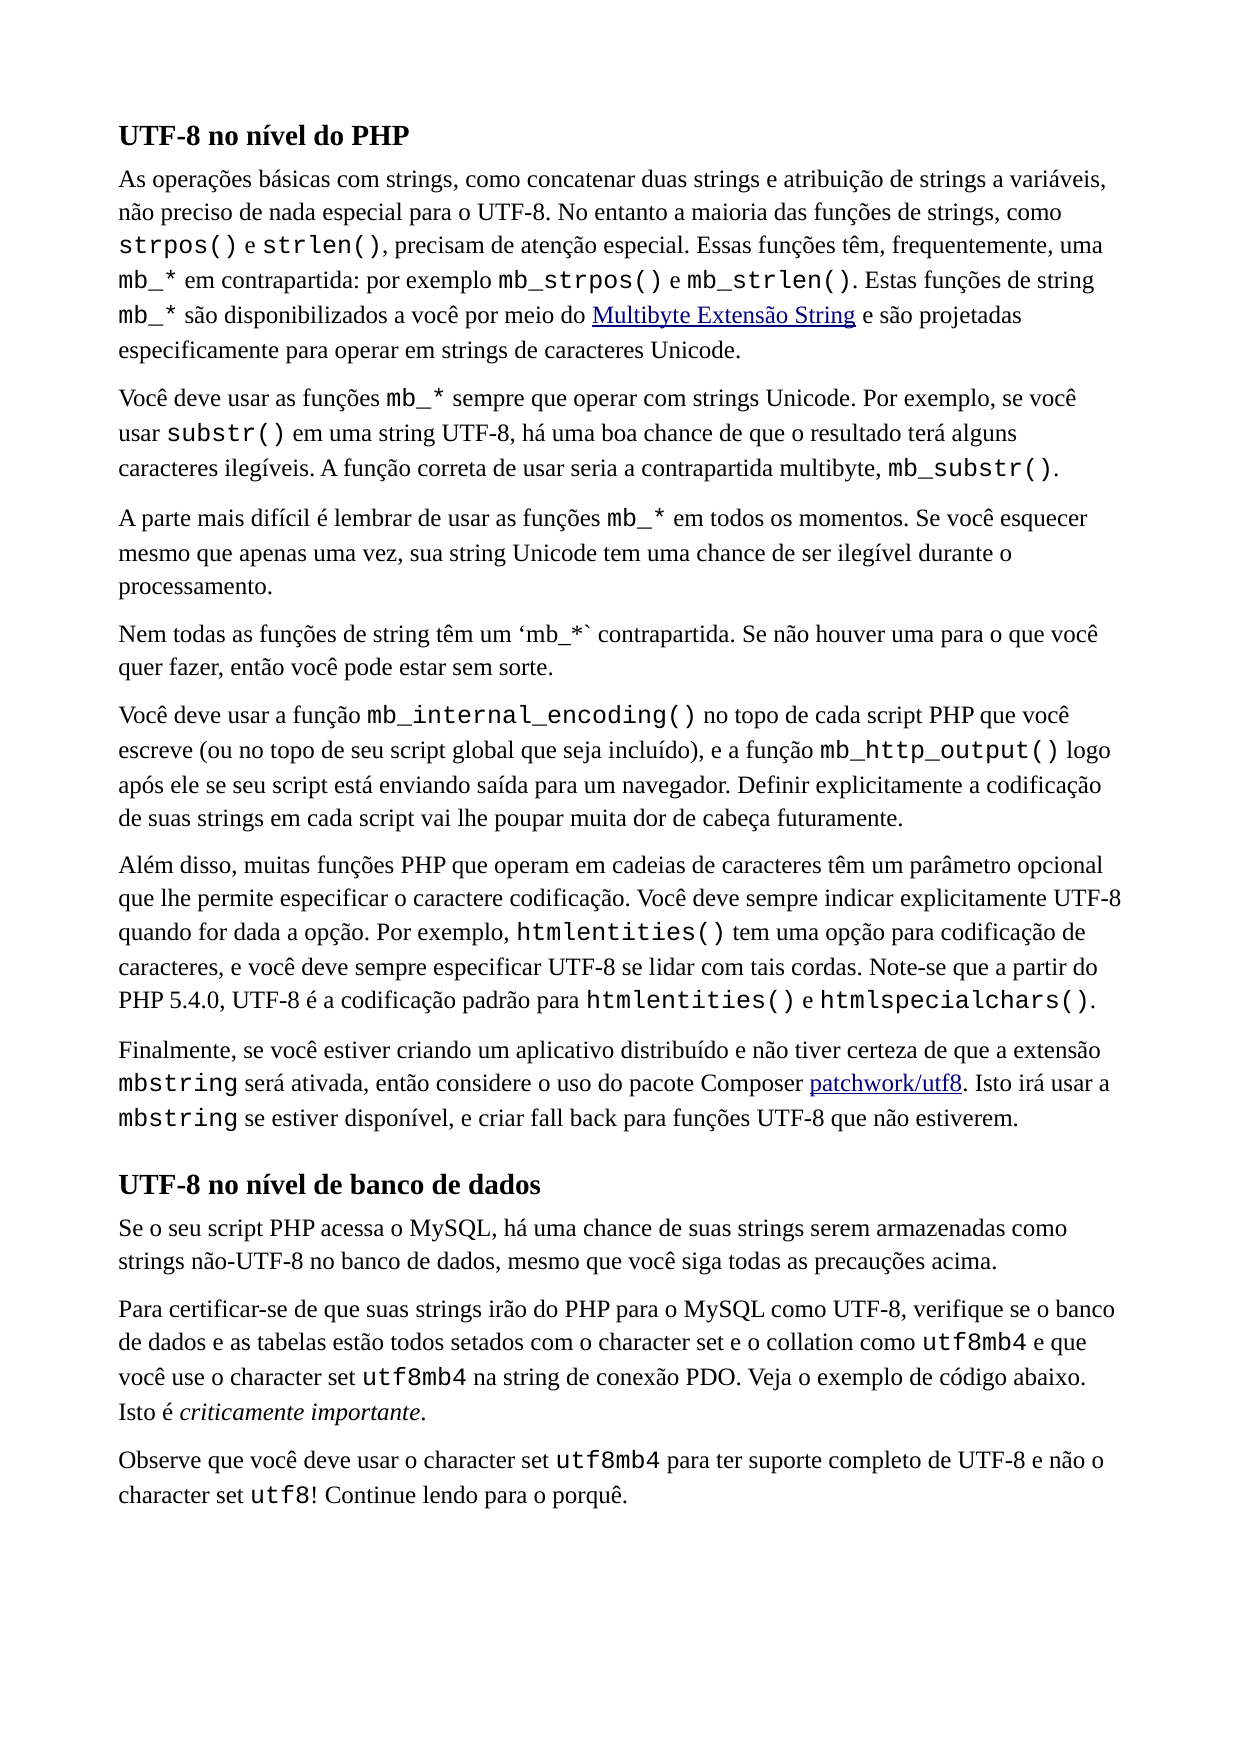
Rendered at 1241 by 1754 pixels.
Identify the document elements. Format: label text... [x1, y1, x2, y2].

text Você deve usar as funções mb_* sempre que operar com strings Unicode. Por exemplo, se você usar substr() em uma string UTF-8, há uma boa chance de que o resultado terá alguns caracteres ilegíveis. A função correta de usar seria a contrapartida multibyte, mb_substr(). [118, 383, 1122, 484]
subtitle UTF-8 no nível de banco de dados [118, 1167, 1122, 1201]
subtitle UTF-8 no nível do PHP [118, 118, 1122, 152]
text Além disso, muitas funções PHP que operam em cadeias de caracteres têm um parâmetro opcional que lhe permite especificar o caractere codificação. Você deve sempre indicar explicitamente UTF-8 quando for dada a opção. Por exemplo, htmlentities() tem uma opção para codificação de caracteres, e você deve sempre especificar UTF-8 se lidar com tais cordas. Note-se que a partir do PHP 5.4.0, UTF-8 é a codificação padrão para htmlentities() e htmlspecialchars(). [118, 851, 1122, 1016]
text Para certificar-se de que suas strings irão do PHP para o MySQL como UTF-8, verifique se o banco de dados e as tabelas estão todos setados com o character set e o collation como utf8mb4 e que você use o character set utf8mb4 na string de conexão PDO. Veja o exemplo de código abaixo. Isto é criticamente importante. [118, 1294, 1122, 1426]
text Observe que você deve usar o character set utf8mb4 para ter suporte completo de UTF-8 e não o character set utf8! Continue lendo para o porquê. [118, 1445, 1122, 1511]
text Você deve usar a função mb_internal_encoding() no topo de cada script PHP que você escreve (ou no topo de seu script global que seja incluído), e a função mb_http_output() logo após ele se seu script está enviando saída para um navegador. Definir explicitamente a codificação de suas strings em cada script vai lhe poupar muita dor de cabeça futuramente. [118, 700, 1122, 832]
text A parte mais difícil é lembrar de usar as funções mb_* em todos os momentos. Se você esquecer mesmo que apenas uma vez, sua string Unicode tem uma chance de ser ilegível durante o processamento. [118, 503, 1122, 600]
text Se o seu script PHP acessa o MySQL, há uma chance de suas strings serem armazenadas como strings não-UTF-8 no banco de dados, mesmo que você siga todas as precauções acima. [118, 1213, 1122, 1275]
text Finalmente, se você estiver criando um aplicativo distribuído e não tiver certeza de que a extensão mbstring será ativada, então considere o uso do pacote Composer patchwork/utf8. Isto irá usar a mbstring se estiver disponível, e criar fall back para funções UTF-8 que não estiverem. [118, 1035, 1122, 1134]
text Nem todas as funções de string têm um ‘mb_*` contrapartida. Se não houver uma para o que você quer fazer, então você pode estar sem sorte. [118, 619, 1122, 681]
text As operações básicas com strings, como concatenar duas strings e atribuição de strings a variáveis, não preciso de nada especial para o UTF-8. No entanto a maioria das funções de strings, como strpos() e strlen(), precisam de atenção especial. Essas funções têm, frequentemente, uma mb_* em contrapartida: por exemplo mb_strpos() e mb_strlen(). Estas funções de string mb_* são disponibilizados a você por meio do Multibyte Extensão String e são projetadas especificamente para operar em strings de caracteres Unicode. [118, 164, 1122, 364]
